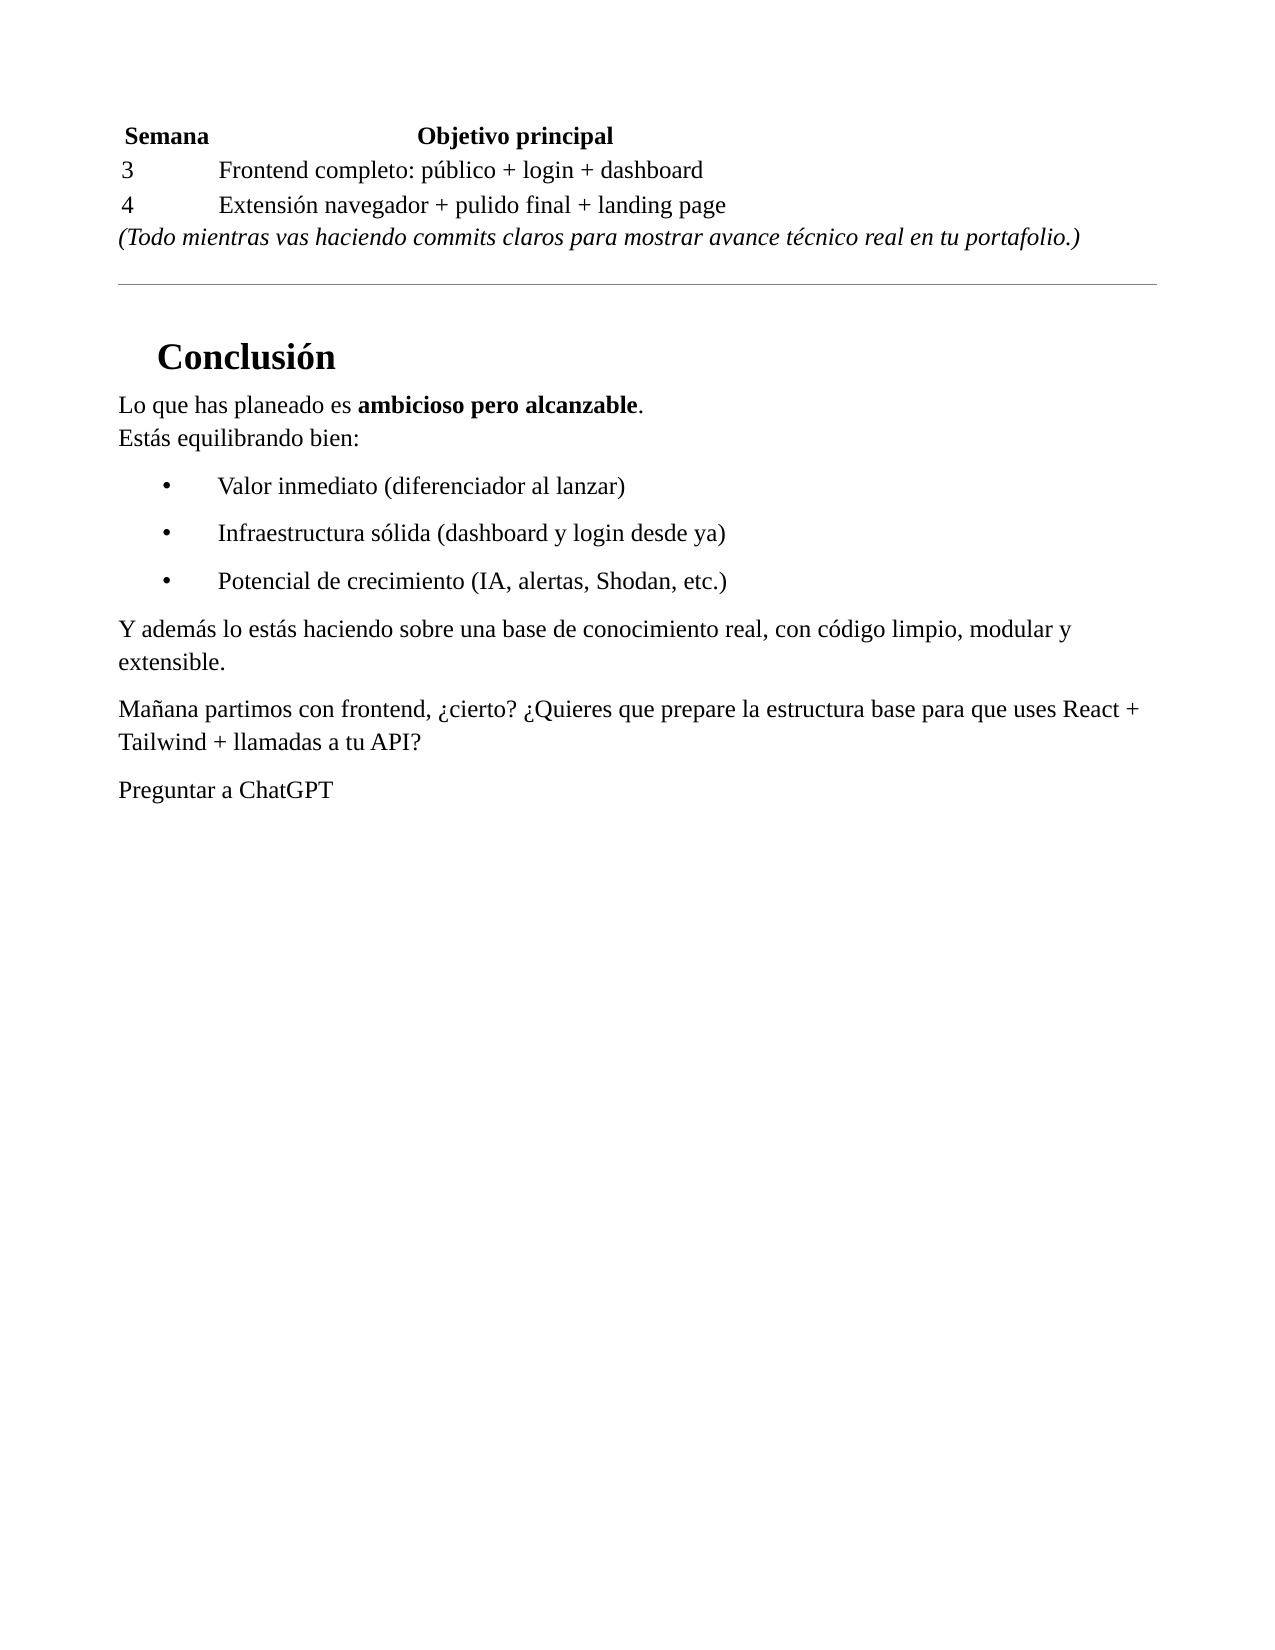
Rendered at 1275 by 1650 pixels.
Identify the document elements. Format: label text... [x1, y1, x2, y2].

subtitle 🔥 Conclusión [118, 334, 1157, 378]
table_cell 3 [118, 153, 215, 187]
text Mañana partimos con frontend, ¿cierto? ¿Quieres que prepare la estructura base para que uses React + Tailwind + llamadas a tu API? [118, 694, 1157, 756]
text Preguntar a ChatGPT [118, 775, 1157, 804]
list 🚀 Valor inmediato (diferenciador al lanzar) [162, 471, 1157, 499]
list 🧱 Infraestructura sólida (dashboard y login desde ya) [162, 518, 1157, 547]
text Lo que has planeado es ambicioso pero alcanzable. Estás equilibrando bien: [118, 390, 1157, 452]
table_cell 4 [118, 187, 215, 222]
table_header Semana [118, 118, 215, 153]
table_header Objetivo principal [215, 118, 815, 153]
table_cell Extensión navegador + pulido final + landing page [215, 187, 815, 222]
table_cell Frontend completo: público + login + dashboard [215, 153, 815, 187]
list 🌱 Potencial de crecimiento (IA, alertas, Shodan, etc.) [162, 566, 1157, 595]
text (Todo mientras vas haciendo commits claros para mostrar avance técnico real en tu portafolio.) [118, 222, 1157, 251]
text Y además lo estás haciendo sobre una base de conocimiento real, con código limpio, modular y extensible. [118, 614, 1157, 675]
